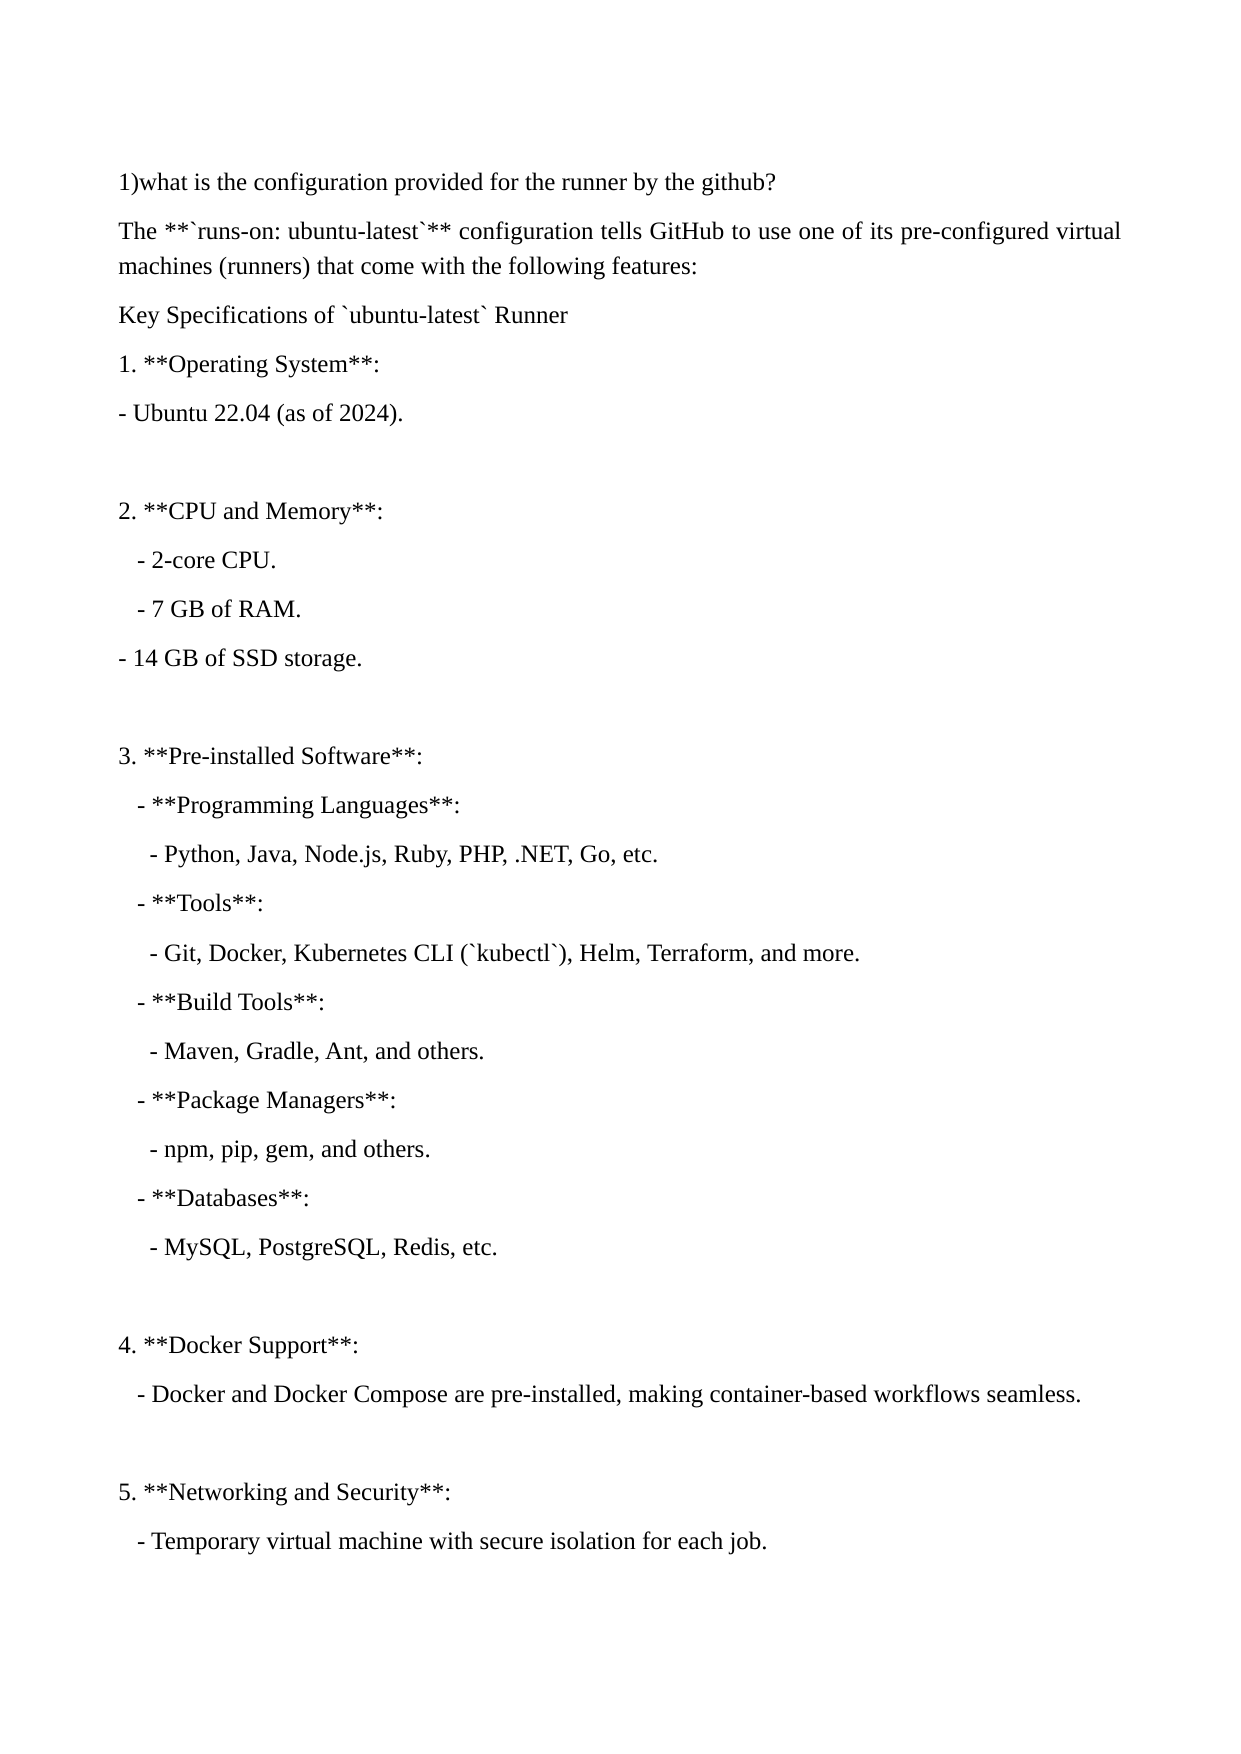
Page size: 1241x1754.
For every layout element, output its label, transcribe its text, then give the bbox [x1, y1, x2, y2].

text - 14 GB of SSD storage. [118, 643, 1122, 672]
text - 2-core CPU. [118, 545, 1122, 574]
text - **Package Managers**: [118, 1085, 1122, 1113]
text - **Tools**: [118, 888, 1122, 917]
text - **Build Tools**: [118, 987, 1122, 1015]
text - Ubuntu 22.04 (as of 2024). [118, 398, 1122, 427]
text - Git, Docker, Kubernetes CLI (`kubectl`), Helm, Terraform, and more. [118, 938, 1122, 966]
text 2. **CPU and Memory**: [118, 496, 1122, 525]
text The **`runs-on: ubuntu-latest`** configuration tells GitHub to use one of its pre-configured virtual machines (runners) that come with the following features: [118, 216, 1122, 279]
text Key Specifications of `ubuntu-latest` Runner [118, 300, 1122, 328]
text 1)what is the configuration provided for the runner by the github? [118, 167, 1122, 196]
text - 7 GB of RAM. [118, 594, 1122, 623]
text - MySQL, PostgreSQL, Redis, etc. [118, 1232, 1122, 1261]
text - **Databases**: [118, 1183, 1122, 1212]
text - npm, pip, gem, and others. [118, 1134, 1122, 1163]
text - Temporary virtual machine with secure isolation for each job. [118, 1526, 1122, 1555]
text - Python, Java, Node.js, Ruby, PHP, .NET, Go, etc. [118, 839, 1122, 868]
text - Docker and Docker Compose are pre-installed, making container-based workflows seamless. [118, 1379, 1122, 1408]
text - Maven, Gradle, Ant, and others. [118, 1036, 1122, 1064]
text 5. **Networking and Security**: [118, 1477, 1122, 1506]
text - **Programming Languages**: [118, 790, 1122, 819]
text 3. **Pre-installed Software**: [118, 741, 1122, 770]
text 4. **Docker Support**: [118, 1330, 1122, 1359]
text 1. **Operating System**: [118, 349, 1122, 378]
